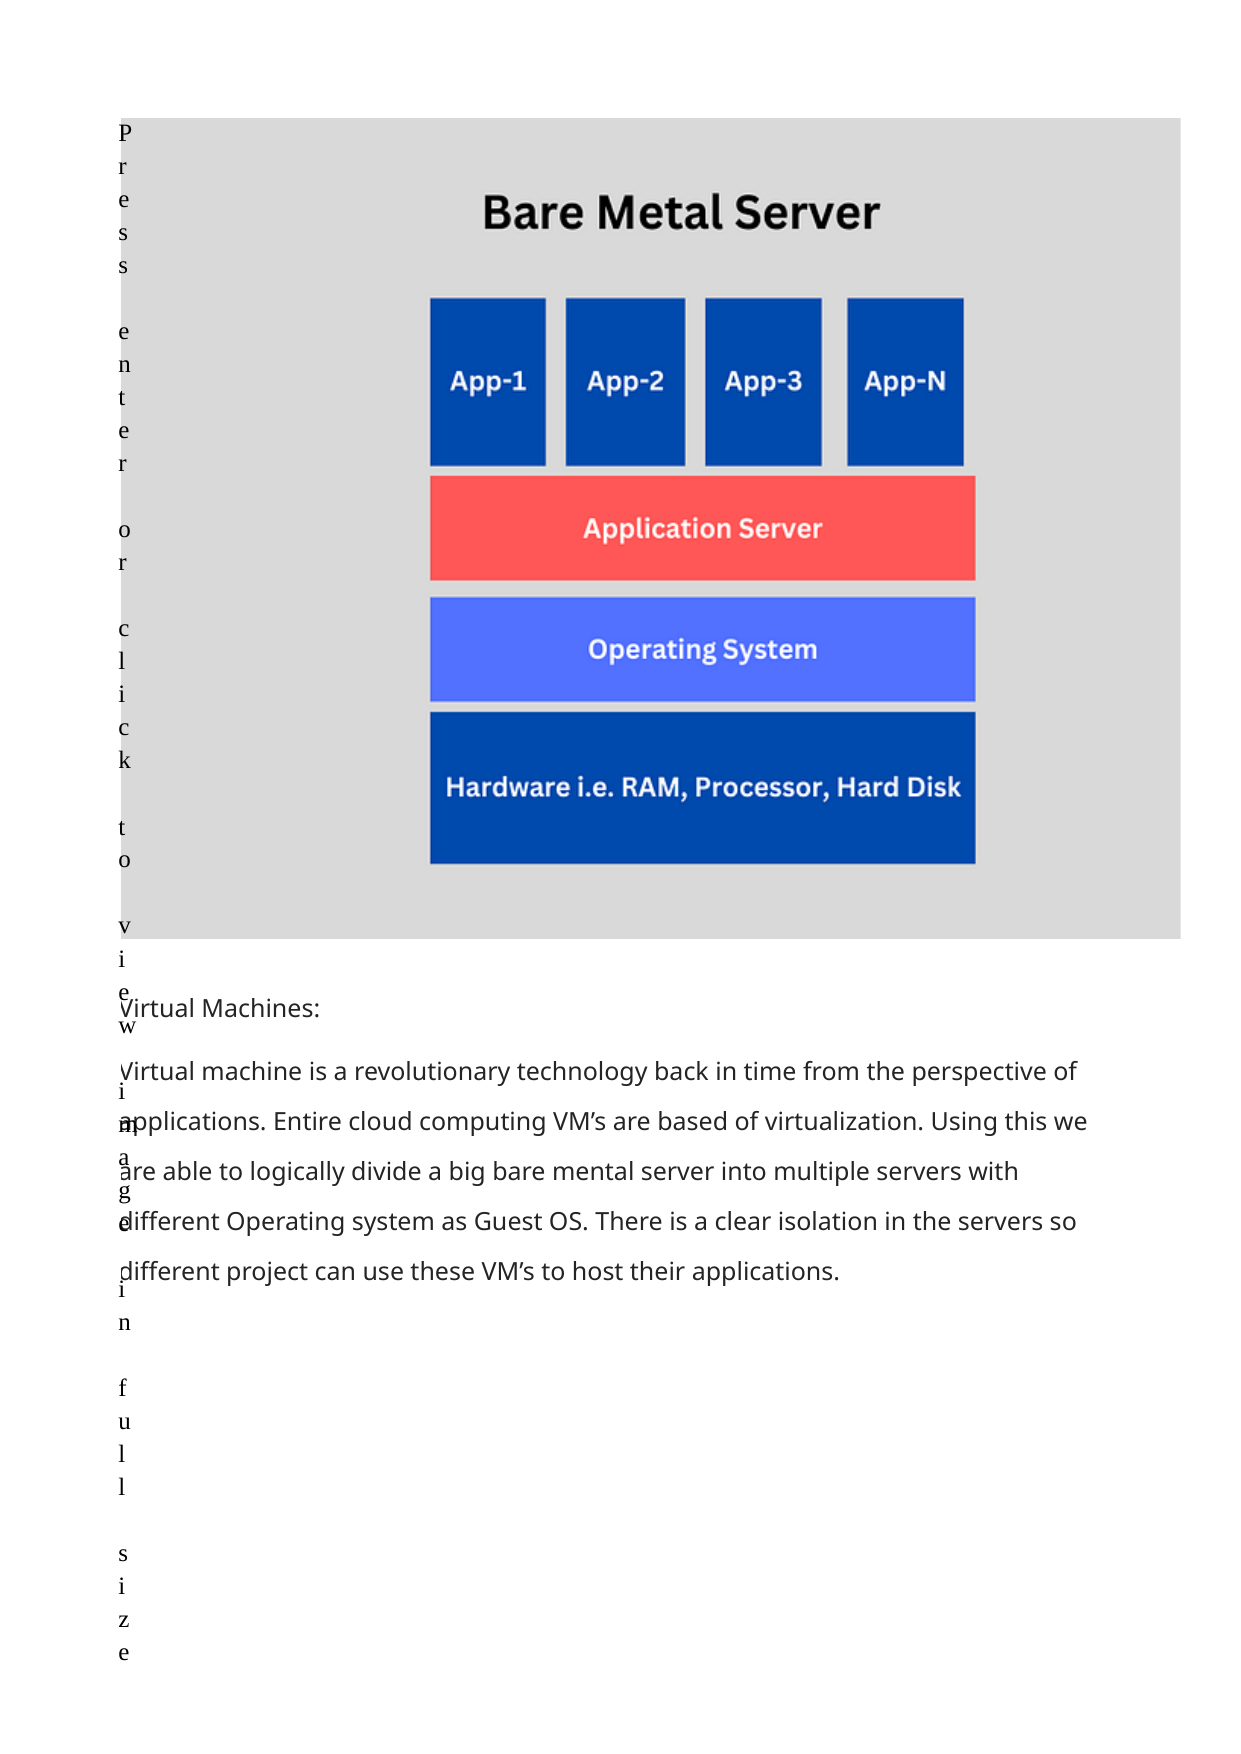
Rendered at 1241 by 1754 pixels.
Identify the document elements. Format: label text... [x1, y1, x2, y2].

picture [121, 118, 1181, 939]
subtitle Virtual Machines: [121, 978, 1122, 1025]
text Virtual machine is a revolutionary technology back in time from the perspective of applications. Entire cloud computing VM’s are based of virtualization. Using this we are able to logically divide a big bare mental server into multiple servers with different Operating system as Guest OS. There is a clear isolation in the servers so different project can use these VM’s to host their applications. [121, 1037, 1122, 1287]
